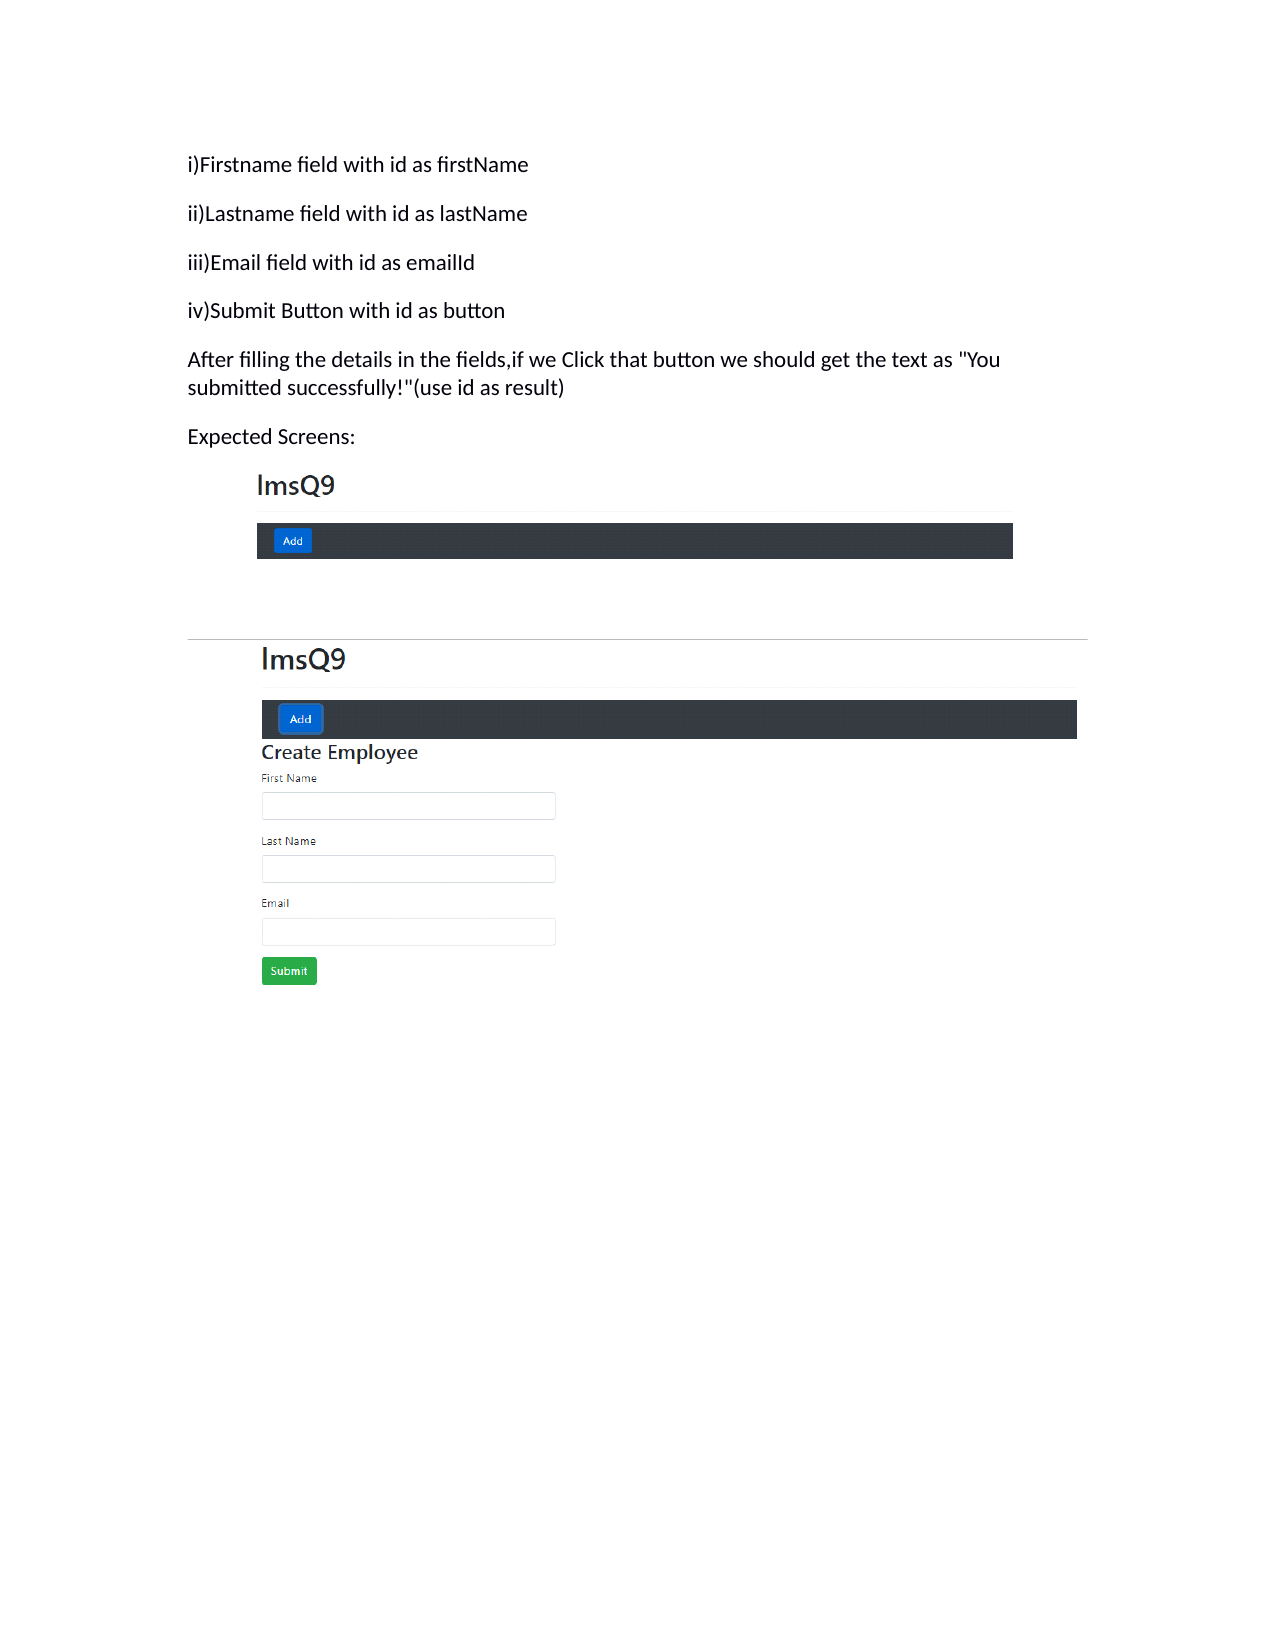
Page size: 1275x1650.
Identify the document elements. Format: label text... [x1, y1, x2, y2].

text iv)Submit Button with id as button [187, 297, 1087, 324]
text Expected Screens: [187, 422, 1087, 450]
text After filling the details in the fields,if we Click that button we should get the text as "You submitted successfully!"(use id as result) [187, 345, 1087, 401]
text ii)Lastname field with id as lastName [187, 199, 1087, 227]
text i)Firstname field with id as firstName [187, 150, 1087, 178]
text iii)Email field with id as emailId [187, 248, 1087, 276]
